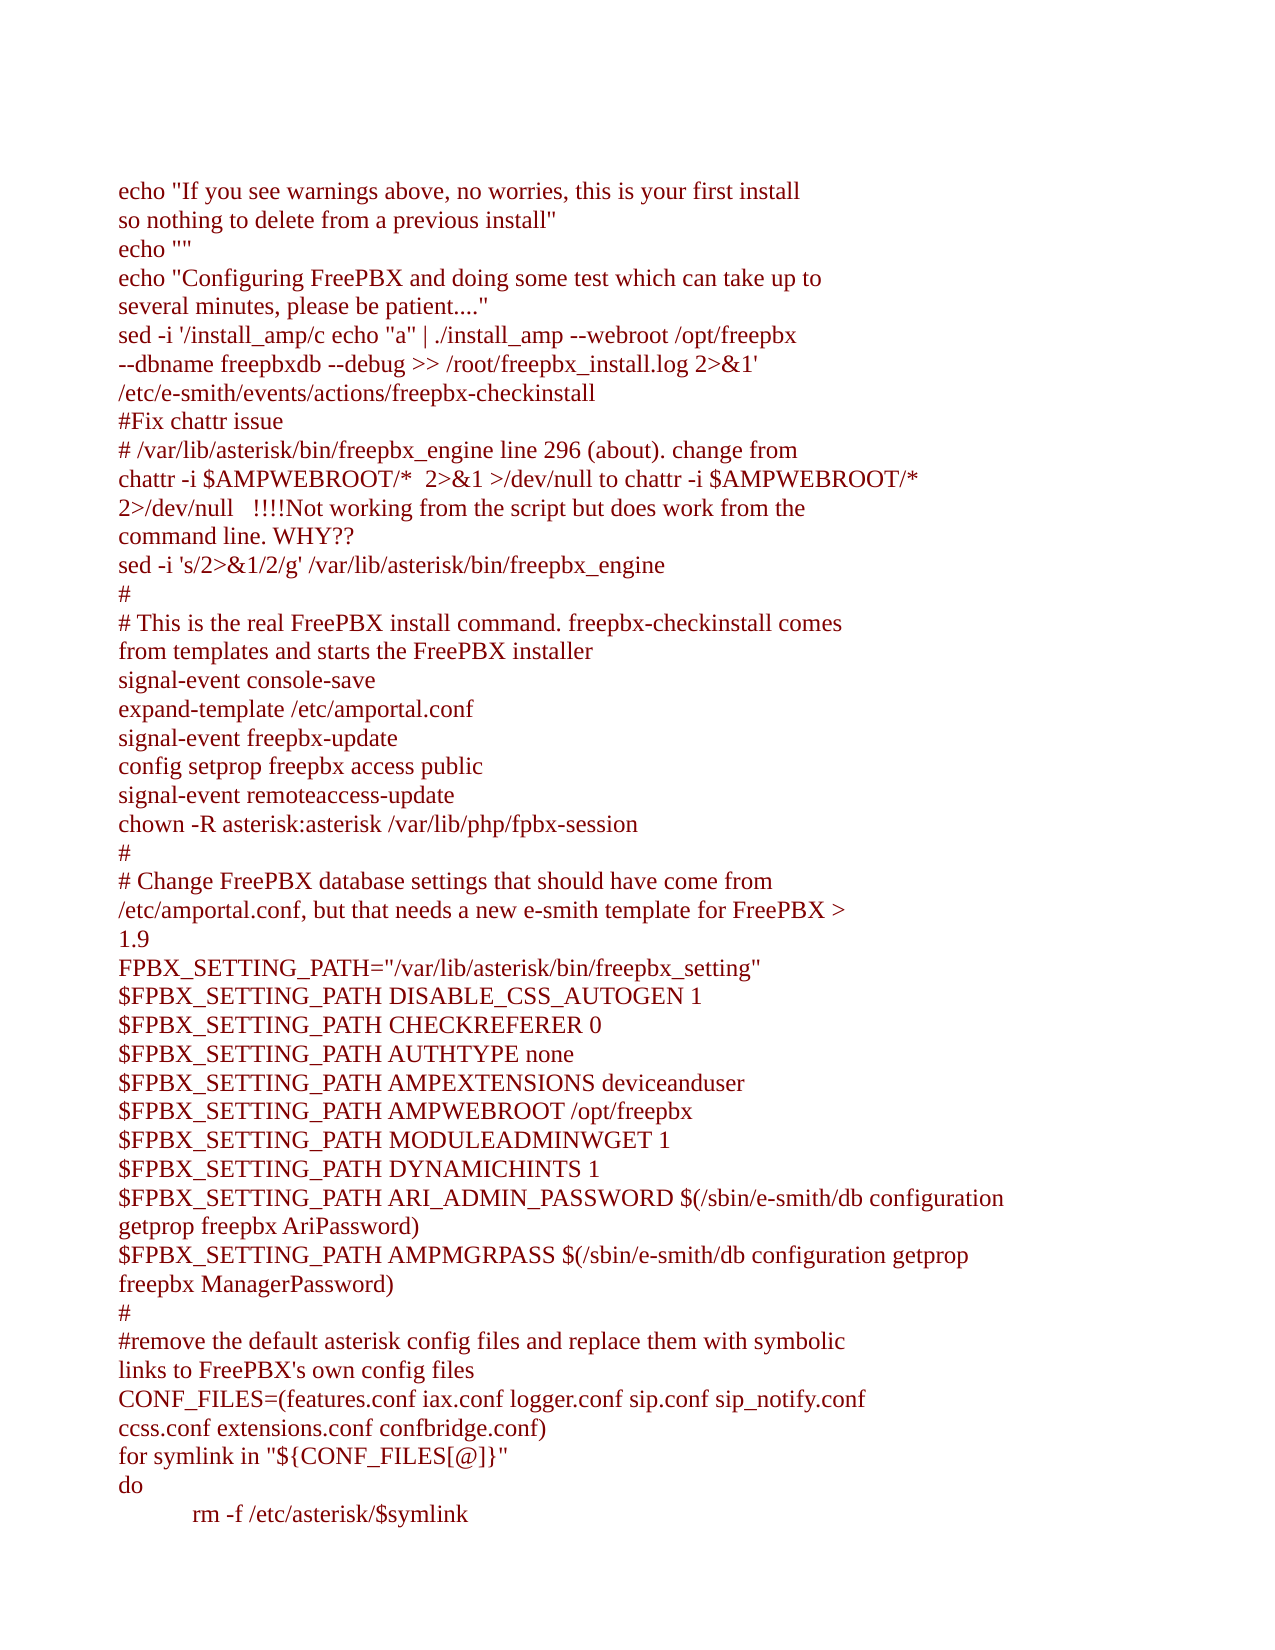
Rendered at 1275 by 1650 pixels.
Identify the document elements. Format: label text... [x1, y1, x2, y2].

text $FPBX_SETTING_PATH CHECKREFERER 0 [118, 1010, 1157, 1039]
text config setprop freepbx access public [118, 751, 1157, 780]
text signal-event console-save [118, 665, 1157, 694]
text echo "Configuring FreePBX and doing some test which can take up to [118, 263, 1157, 291]
text $FPBX_SETTING_PATH DYNAMICHINTS 1 [118, 1154, 1157, 1183]
text expand-template /etc/amportal.conf [118, 694, 1157, 723]
text 2>/dev/null !!!!Not working from the script but does work from the [118, 493, 1157, 521]
text # [118, 838, 1157, 866]
text # This is the real FreePBX install command. freepbx-checkinstall comes [118, 608, 1157, 636]
text # Change FreePBX database settings that should have come from [118, 866, 1157, 895]
text $FPBX_SETTING_PATH AMPMGRPASS $(/sbin/e-smith/db configuration getprop [118, 1240, 1157, 1269]
text /etc/e-smith/events/actions/freepbx-checkinstall [118, 378, 1157, 406]
text chattr -i $AMPWEBROOT/* 2>&1 >/dev/null to chattr -i $AMPWEBROOT/* [118, 464, 1157, 493]
text from templates and starts the FreePBX installer [118, 636, 1157, 665]
text $FPBX_SETTING_PATH ARI_ADMIN_PASSWORD $(/sbin/e-smith/db configuration [118, 1183, 1157, 1211]
text so nothing to delete from a previous install" [118, 205, 1157, 234]
text --dbname freepbxdb --debug >> /root/freepbx_install.log 2>&1' [118, 349, 1157, 378]
text $FPBX_SETTING_PATH DISABLE_CSS_AUTOGEN 1 [118, 981, 1157, 1010]
text 1.9 [118, 924, 1157, 953]
text sed -i '/install_amp/c echo "a" | ./install_amp --webroot /opt/freepbx [118, 320, 1157, 349]
text # [118, 1298, 1157, 1326]
text for symlink in "${CONF_FILES[@]}" [118, 1441, 1157, 1470]
text /etc/amportal.conf, but that needs a new e-smith template for FreePBX > [118, 895, 1157, 924]
text FPBX_SETTING_PATH="/var/lib/asterisk/bin/freepbx_setting" [118, 953, 1157, 981]
text # [118, 579, 1157, 608]
text echo "If you see warnings above, no worries, this is your first install [118, 176, 1157, 205]
text chown -R asterisk:asterisk /var/lib/php/fpbx-session [118, 809, 1157, 838]
text getprop freepbx AriPassword) [118, 1211, 1157, 1240]
text links to FreePBX's own config files [118, 1355, 1157, 1384]
text freepbx ManagerPassword) [118, 1269, 1157, 1298]
text rm -f /etc/asterisk/$symlink [118, 1499, 1157, 1528]
text CONF_FILES=(features.conf iax.conf logger.conf sip.conf sip_notify.conf [118, 1384, 1157, 1413]
text sed -i 's/2>&1/2/g' /var/lib/asterisk/bin/freepbx_engine [118, 550, 1157, 579]
text do [118, 1470, 1157, 1499]
text # /var/lib/asterisk/bin/freepbx_engine line 296 (about). change from [118, 435, 1157, 464]
text $FPBX_SETTING_PATH AUTHTYPE none [118, 1039, 1157, 1068]
text command line. WHY?? [118, 521, 1157, 550]
text signal-event remoteaccess-update [118, 780, 1157, 809]
text $FPBX_SETTING_PATH MODULEADMINWGET 1 [118, 1125, 1157, 1154]
text $FPBX_SETTING_PATH AMPEXTENSIONS deviceanduser [118, 1068, 1157, 1096]
text echo "" [118, 234, 1157, 263]
text signal-event freepbx-update [118, 723, 1157, 751]
text ccss.conf extensions.conf confbridge.conf) [118, 1413, 1157, 1441]
text several minutes, please be patient...." [118, 291, 1157, 320]
text #remove the default asterisk config files and replace them with symbolic [118, 1326, 1157, 1355]
text $FPBX_SETTING_PATH AMPWEBROOT /opt/freepbx [118, 1096, 1157, 1125]
text #Fix chattr issue [118, 406, 1157, 435]
